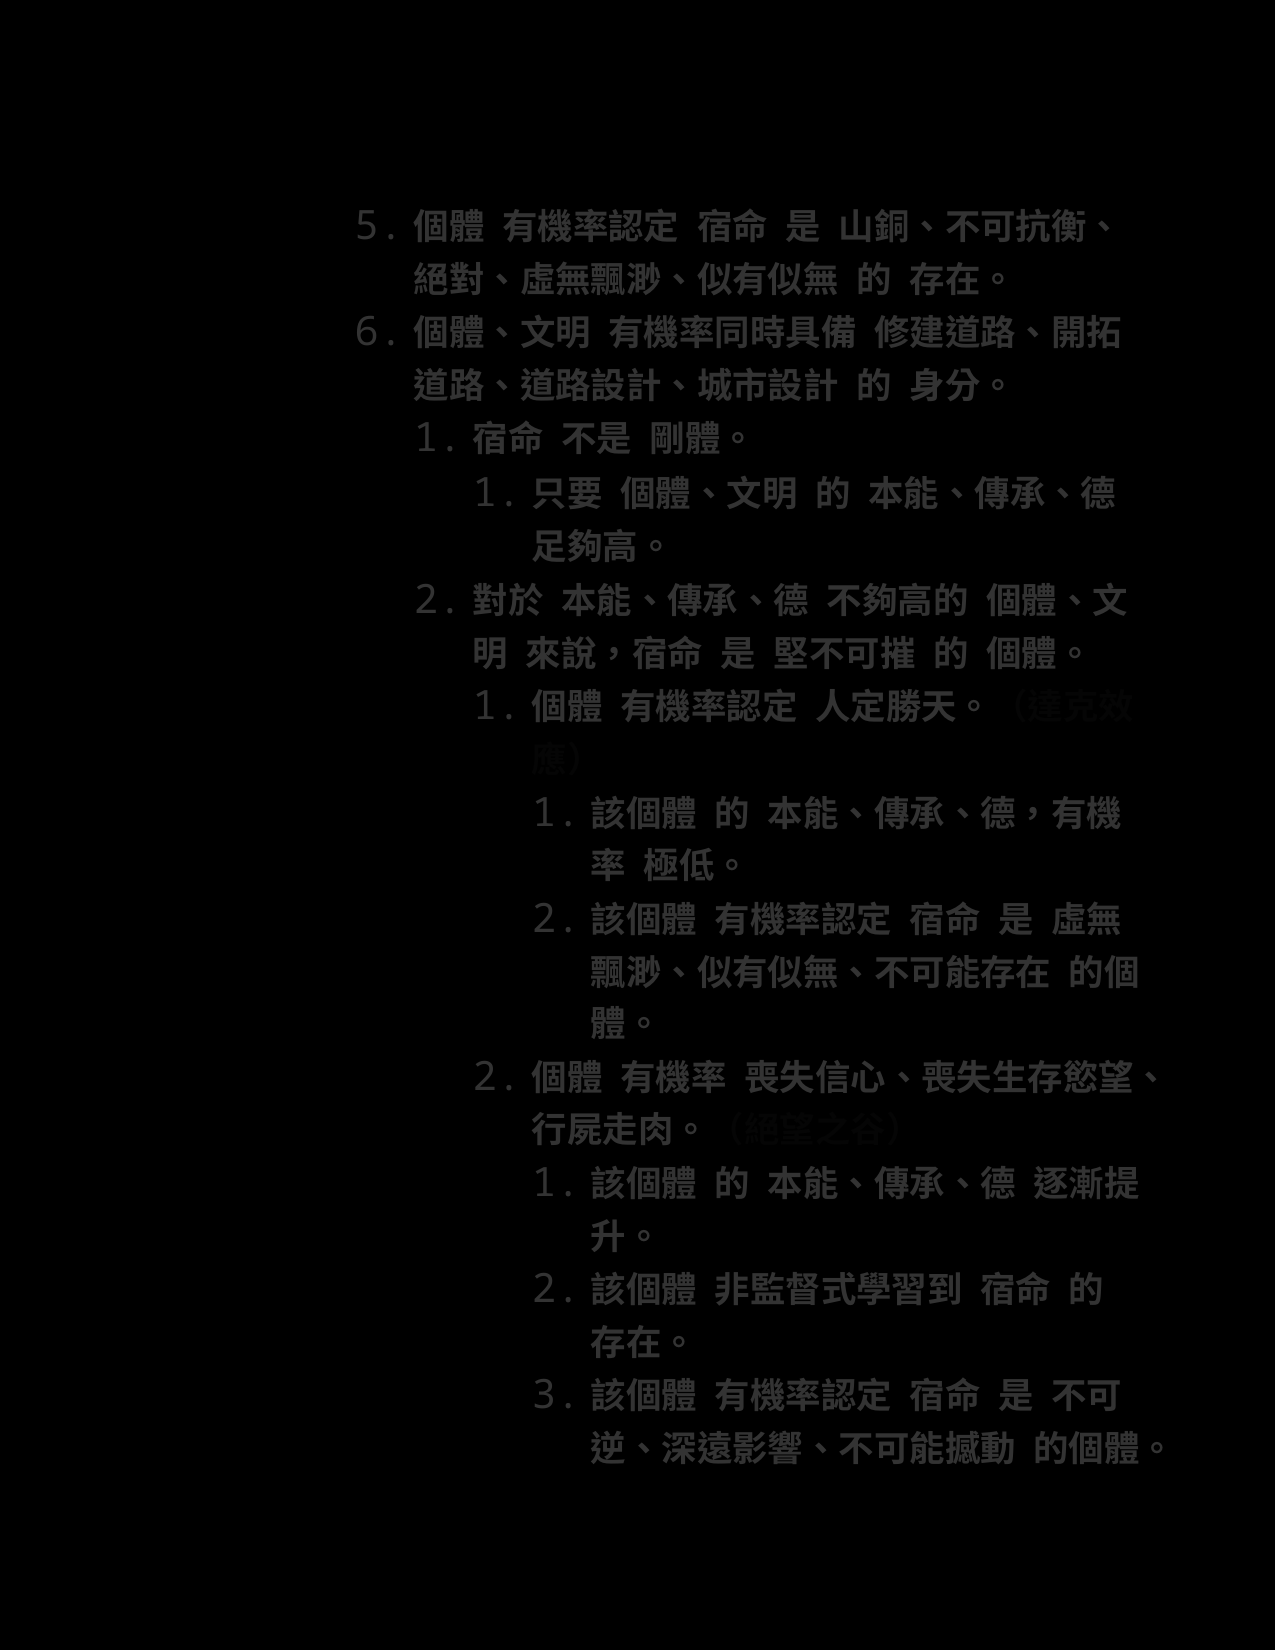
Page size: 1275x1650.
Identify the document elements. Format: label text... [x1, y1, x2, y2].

list 個體 有機率認定 宿命 是 山銅、不可抗衡、絕對、虛無飄渺、似有似無 的 存在。 [354, 196, 1157, 302]
list 該個體 有機率認定 宿命 是 虛無飄渺、似有似無、不可能存在 的個體。 [532, 889, 1157, 1047]
list 該個體 有機率認定 宿命 是 不可逆、深遠影響、不可能撼動 的個體。 [532, 1366, 1157, 1472]
list 該個體 的 本能、傳承、德，有機率 極低。 [532, 783, 1157, 889]
list 個體 有機率認定 人定勝天。（達克效應） [472, 676, 1157, 783]
list 對於 本能、傳承、德 不夠高的 個體、文明 來說，宿命 是 堅不可摧 的 個體。 [413, 570, 1157, 676]
list 該個體 非監督式學習到 宿命 的 存在。 [532, 1259, 1157, 1366]
list 個體 有機率 喪失信心、喪失生存慾望、行屍走肉。（絕望之谷） [472, 1047, 1157, 1153]
list 個體、文明 有機率同時具備 修建道路、開拓道路、道路設計、城市設計 的 身分。 [354, 302, 1157, 408]
list 該個體 的 本能、傳承、德 逐漸提升。 [532, 1153, 1157, 1259]
list 只要 個體、文明 的 本能、傳承、德 足夠高。 [472, 464, 1157, 570]
list 宿命 不是 剛體。 [413, 408, 1157, 464]
